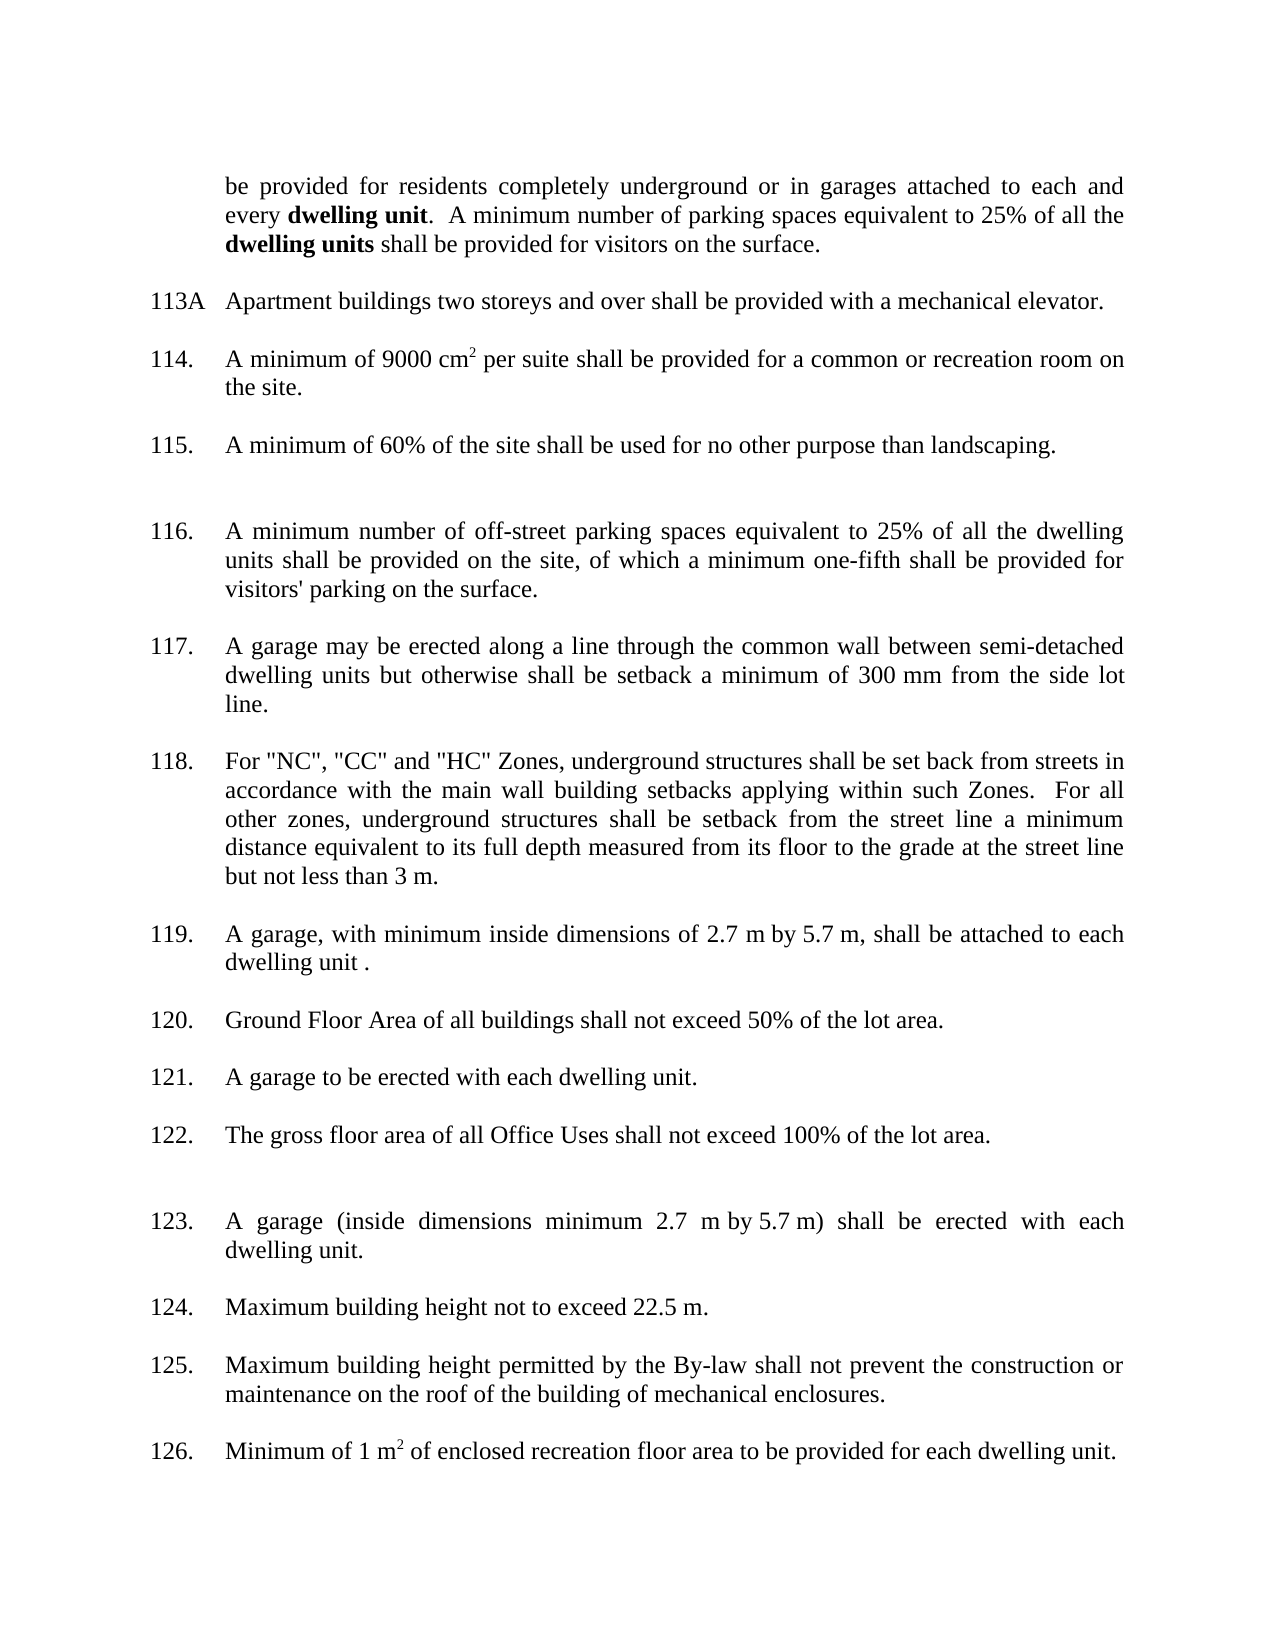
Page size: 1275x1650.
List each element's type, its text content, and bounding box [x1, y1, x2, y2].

text 118. For "NC", "CC" and "HC" Zones, underground structures shall be set back from streets in accordance with the main wall building setbacks applying within such Zones. For all other zones, underground structures shall be setback from the street line a minimum distance equivalent to its full depth measured from its floor to the grade at the street line but not less than 3 m. [150, 746, 1125, 890]
text 126. Minimum of 1 m2 of enclosed recreation floor area to be provided for each dwelling unit. [150, 1436, 1125, 1465]
text 120. Ground Floor Area of all buildings shall not exceed 50% of the lot area. [150, 1005, 1125, 1034]
text 122. The gross floor area of all Office Uses shall not exceed 100% of the lot area. [150, 1120, 1125, 1149]
text 113A Apartment buildings two storeys and over shall be provided with a mechanical elevator. [150, 286, 1125, 315]
text be provided for residents completely underground or in garages attached to each and every dwelling unit. A minimum number of parking spaces equivalent to 25% of all the dwelling units shall be provided for visitors on the surface. [150, 171, 1125, 257]
text 117. A garage may be erected along a line through the common wall between semi-detached dwelling units but otherwise shall be setback a minimum of 300 mm from the side lot line. [150, 631, 1125, 717]
text 123. A garage (inside dimensions minimum 2.7 m by 5.7 m) shall be erected with each dwelling unit. [150, 1206, 1125, 1264]
text 116. A minimum number of off-street parking spaces equivalent to 25% of all the dwelling units shall be provided on the site, of which a minimum one-fifth shall be provided for visitors' parking on the surface. [150, 516, 1125, 602]
text 125. Maximum building height permitted by the By-law shall not prevent the construction or maintenance on the roof of the building of mechanical enclosures. [150, 1350, 1125, 1407]
text 121. A garage to be erected with each dwelling unit. [150, 1062, 1125, 1091]
text 124. Maximum building height not to exceed 22.5 m. [150, 1292, 1125, 1321]
text 119. A garage, with minimum inside dimensions of 2.7 m by 5.7 m, shall be attached to each dwelling unit . [150, 919, 1125, 976]
text 114. A minimum of 9000 cm2 per suite shall be provided for a common or recreation room on the site. [150, 344, 1125, 401]
text 115. A minimum of 60% of the site shall be used for no other purpose than landscaping. [150, 430, 1125, 459]
